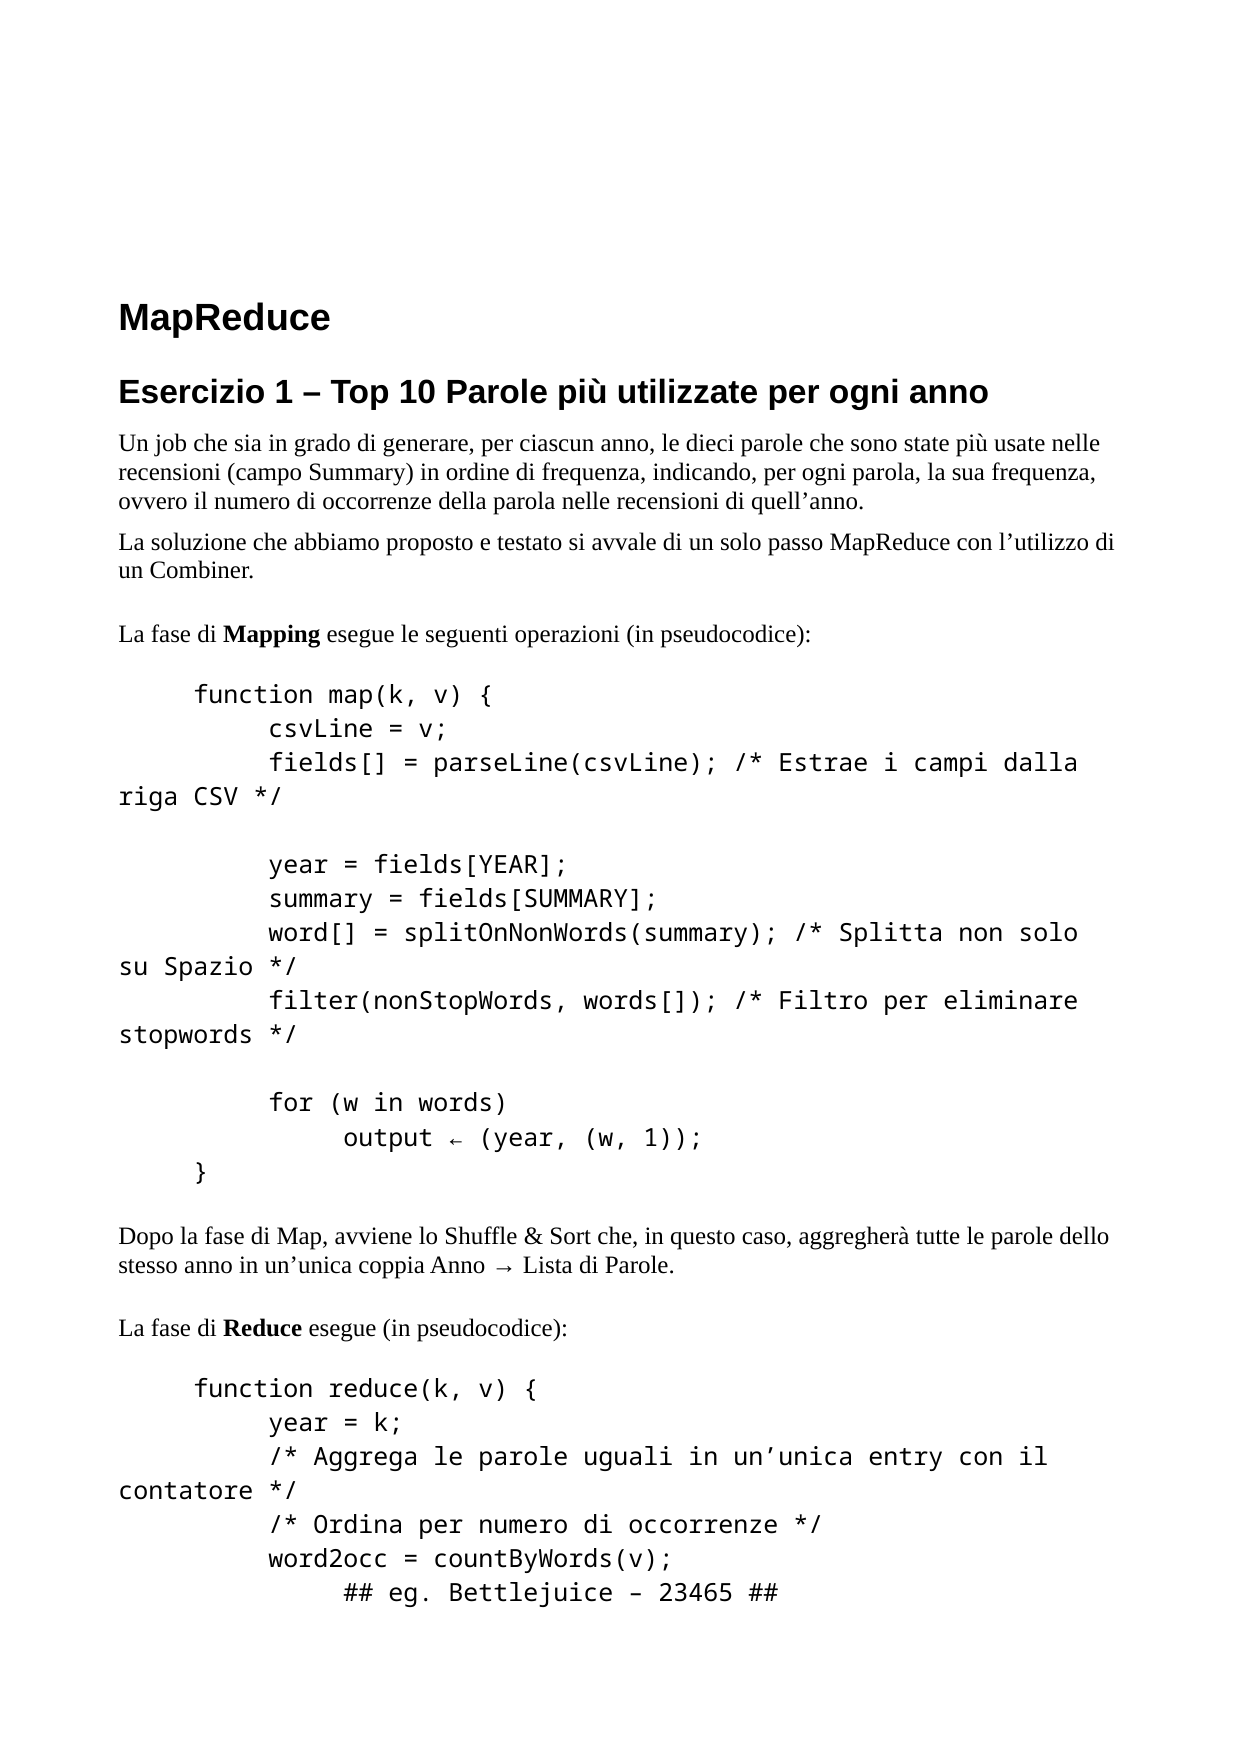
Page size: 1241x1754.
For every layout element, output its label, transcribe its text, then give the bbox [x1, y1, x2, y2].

text for (w in words) [118, 1085, 1122, 1119]
text ## eg. Bettlejuice – 23465 ## [118, 1575, 1122, 1609]
text Dopo la fase di Map, avviene lo Shuffle & Sort che, in questo caso, aggregherà tutte le parole dello stesso anno in un’unica coppia Anno → Lista di Parole. [118, 1221, 1122, 1279]
text /* Aggrega le parole uguali in un’unica entry con il contatore */ [118, 1438, 1122, 1507]
text csvLine = v; [118, 710, 1122, 744]
text function reduce(k, v) { [118, 1370, 1122, 1404]
text } [118, 1153, 1122, 1187]
text Un job che sia in grado di generare, per ciascun anno, le dieci parole che sono state più usate nelle recensioni (campo Summary) in ordine di frequenza, indicando, per ogni parola, la sua frequenza, ovvero il numero di occorrenze della parola nelle recensioni di quell’anno. [118, 428, 1122, 515]
text /* Ordina per numero di occorrenze */ [118, 1507, 1122, 1541]
text year = k; [118, 1404, 1122, 1438]
text function map(k, v) { [118, 676, 1122, 710]
subtitle MapReduce [118, 294, 1122, 338]
text word2occ = countByWords(v); [118, 1541, 1122, 1575]
text year = fields[YEAR]; [118, 847, 1122, 881]
text La fase di Reduce esegue (in pseudocodice): [118, 1313, 1122, 1342]
text fields[] = parseLine(csvLine); /* Estrae i campi dalla riga CSV */ [118, 744, 1122, 813]
subtitle Esercizio 1 – Top 10 Parole più utilizzate per ogni anno [118, 371, 1122, 410]
text word[] = splitOnNonWords(summary); /* Splitta non solo su Spazio */ [118, 915, 1122, 983]
text La fase di Mapping esegue le seguenti operazioni (in pseudocodice): [118, 619, 1122, 648]
text filter(nonStopWords, words[]); /* Filtro per eliminare stopwords */ [118, 983, 1122, 1051]
text La soluzione che abbiamo proposto e testato si avvale di un solo passo MapReduce con l’utilizzo di un Combiner. [118, 527, 1122, 584]
text output ← (year, (w, 1)); [118, 1119, 1122, 1153]
text summary = fields[SUMMARY]; [118, 881, 1122, 915]
